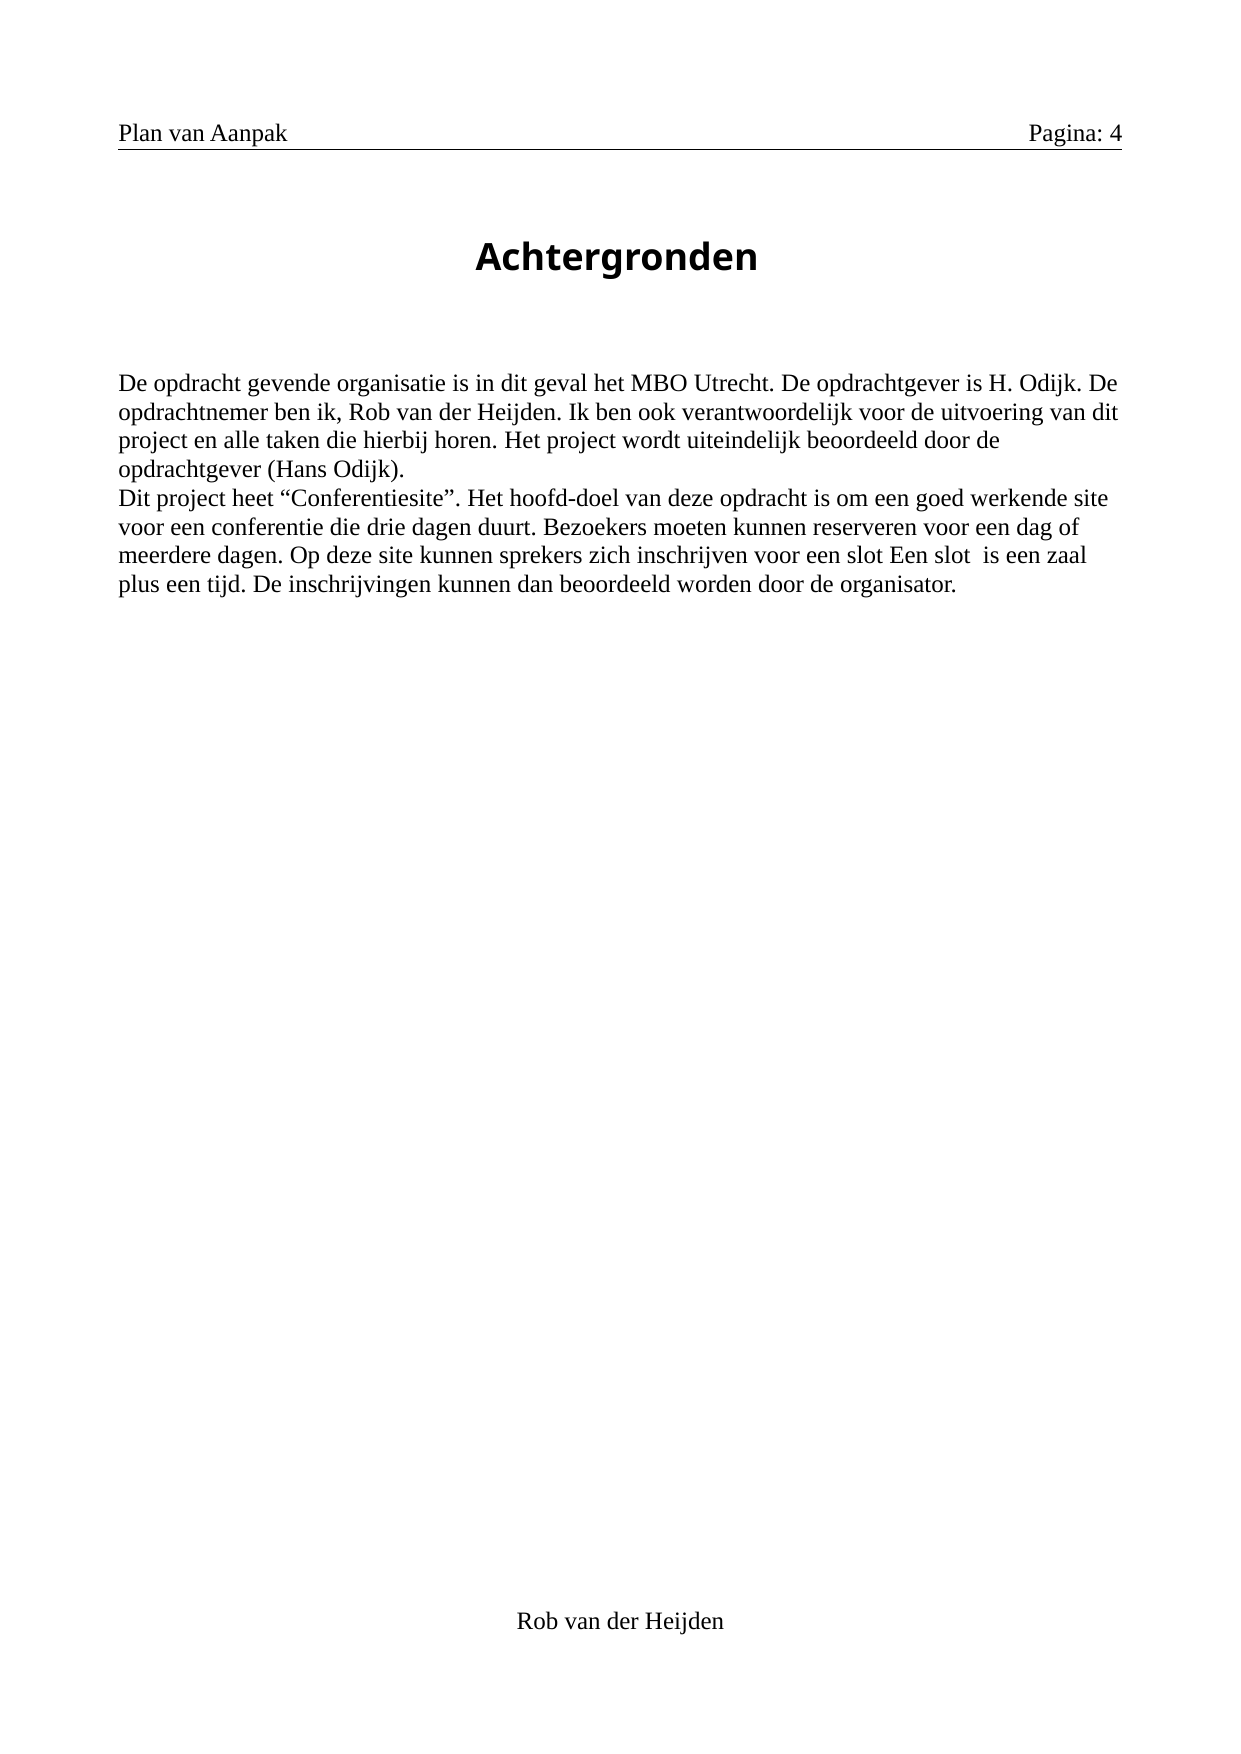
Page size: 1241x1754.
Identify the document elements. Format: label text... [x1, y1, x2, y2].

text Dit project heet “Conferentiesite”. Het hoofd-doel van deze opdracht is om een goed werkende site voor een conferentie die drie dagen duurt. Bezoekers moeten kunnen reserveren voor een dag of meerdere dagen. Op deze site kunnen sprekers zich inschrijven voor een slot Een slot is een zaal plus een tijd. De inschrijvingen kunnen dan beoordeeld worden door de organisator. [118, 483, 1122, 598]
text De opdracht gevende organisatie is in dit geval het MBO Utrecht. De opdrachtgever is H. Odijk. De opdrachtnemer ben ik, Rob van der Heijden. Ik ben ook verantwoordelijk voor de uitvoering van dit project en alle taken die hierbij horen. Het project wordt uiteindelijk beoordeeld door de opdrachtgever (Hans Odijk). [118, 368, 1122, 483]
text Achtergronden [118, 231, 1122, 282]
